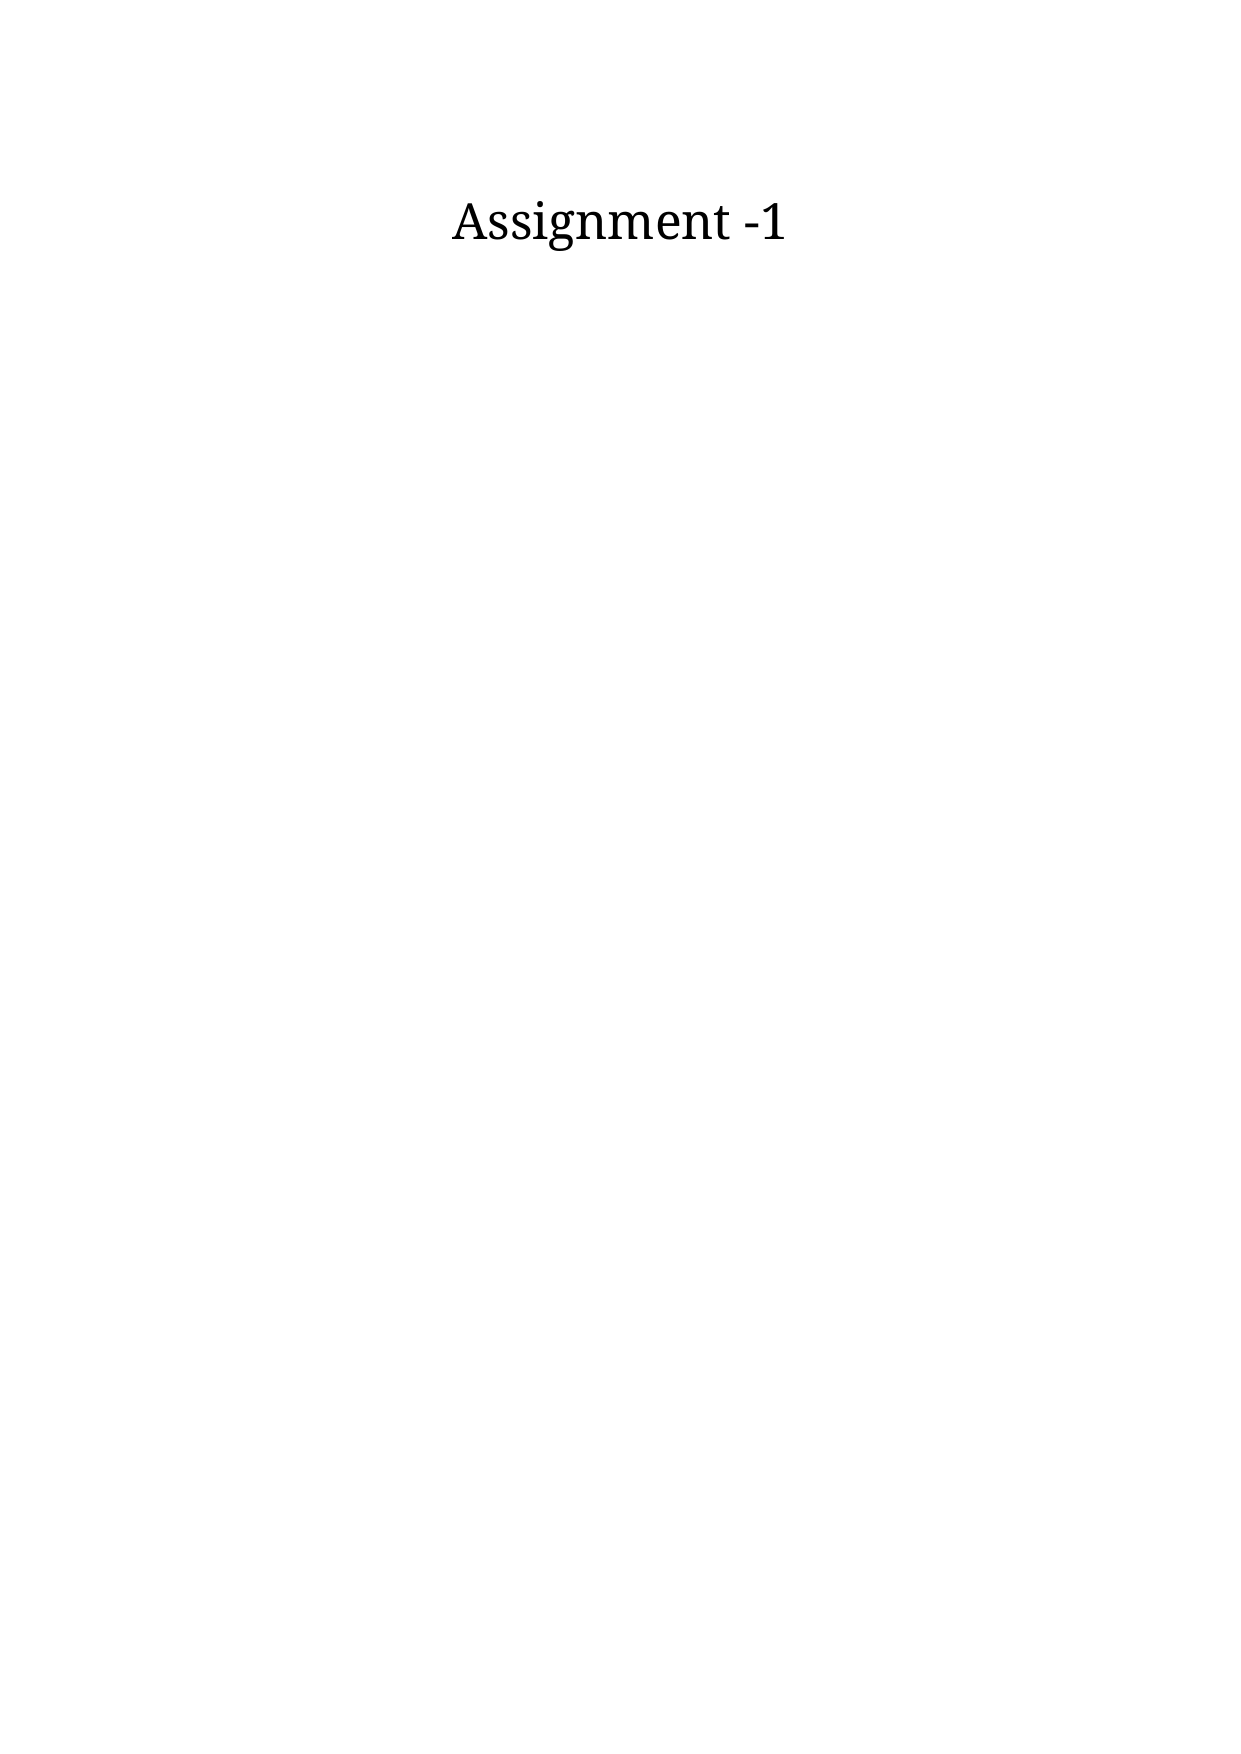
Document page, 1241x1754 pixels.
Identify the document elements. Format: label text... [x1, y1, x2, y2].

text Assignment -1 [118, 186, 1122, 254]
